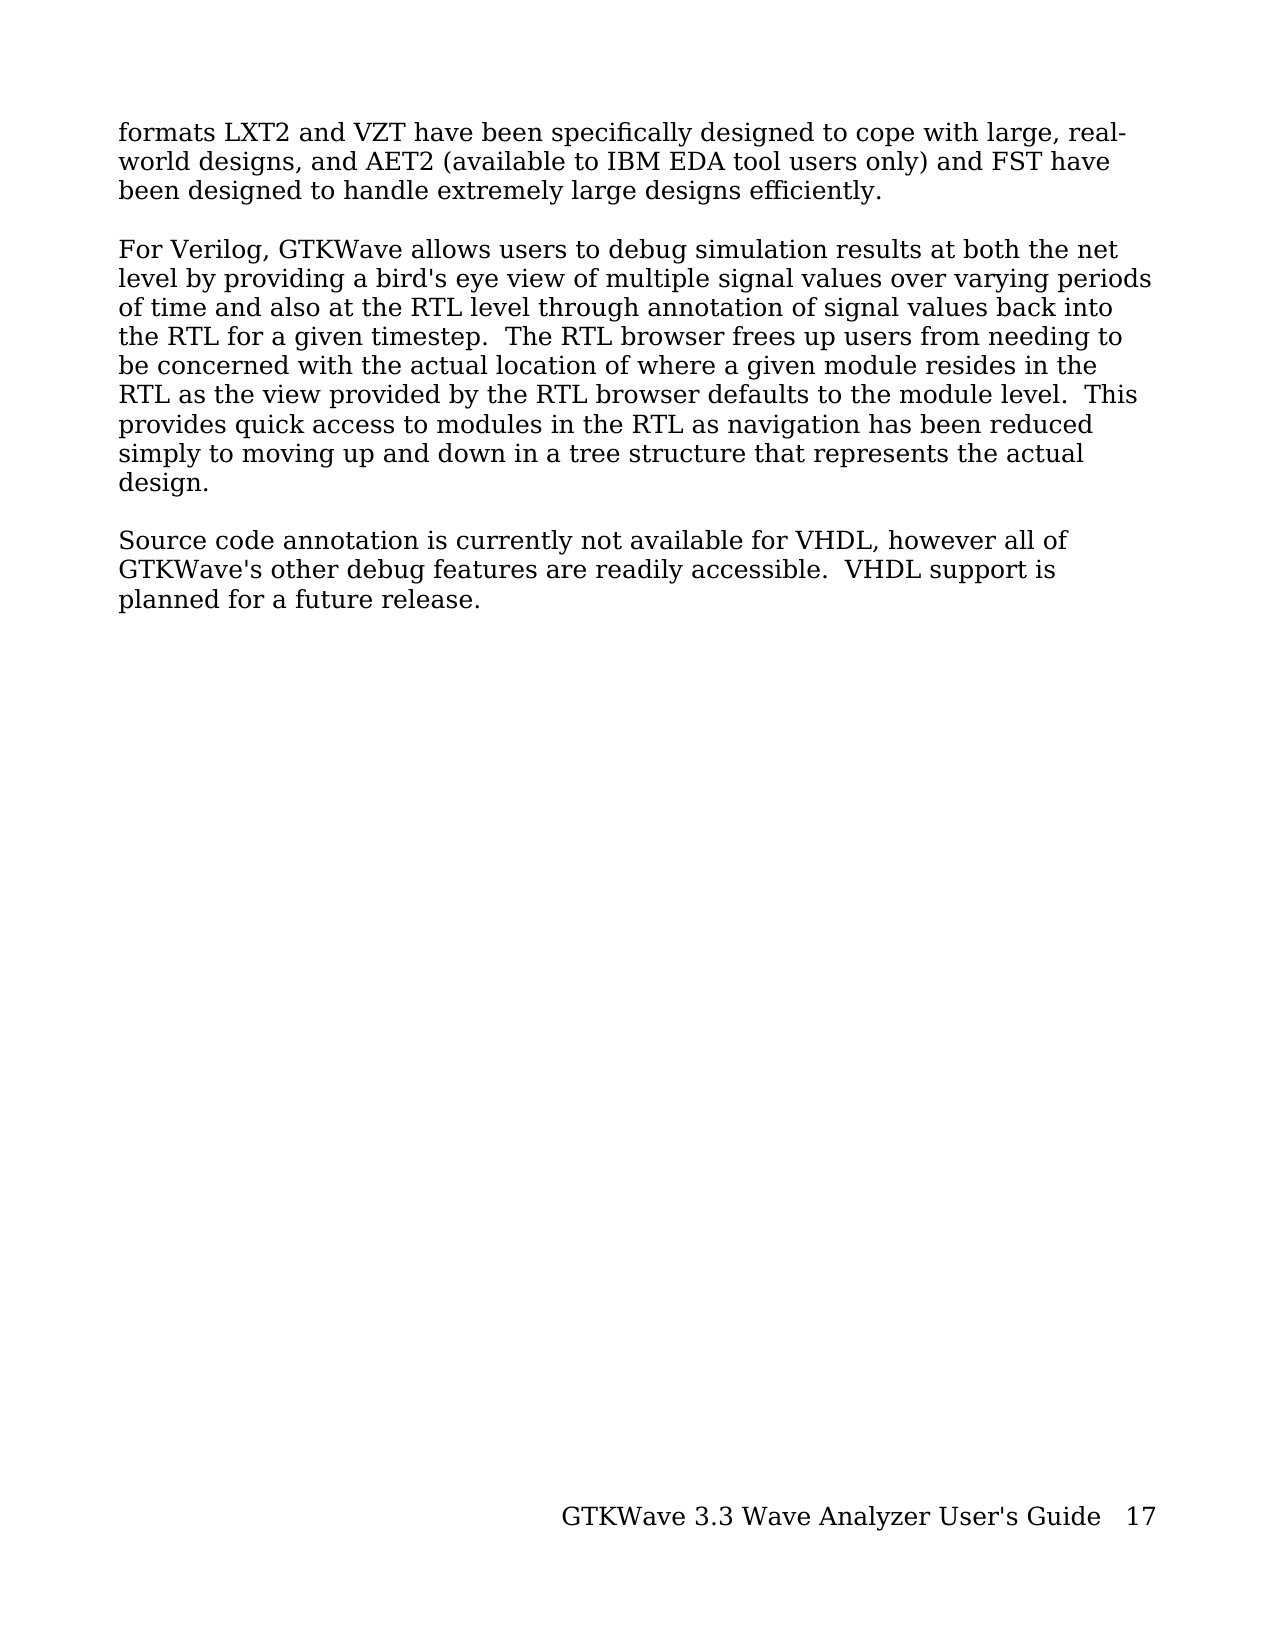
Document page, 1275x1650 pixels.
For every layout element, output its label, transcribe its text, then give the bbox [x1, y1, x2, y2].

text For Verilog, GTKWave allows users to debug simulation results at both the net level by providing a bird's eye view of multiple signal values over varying periods of time and also at the RTL level through annotation of signal values back into the RTL for a given timestep. The RTL browser frees up users from needing to be concerned with the actual location of where a given module resides in the RTL as the view provided by the RTL browser defaults to the module level. This provides quick access to modules in the RTL as navigation has been reduced simply to moving up and down in a tree structure that represents the actual design. [118, 235, 1157, 497]
text Source code annotation is currently not available for VHDL, however all of GTKWave's other debug features are readily accessible. VHDL support is planned for a future release. [118, 526, 1157, 614]
text formats LXT2 and VZT have been specifically designed to cope with large, real-world designs, and AET2 (available to IBM EDA tool users only) and FST have been designed to handle extremely large designs efficiently. [118, 118, 1157, 206]
